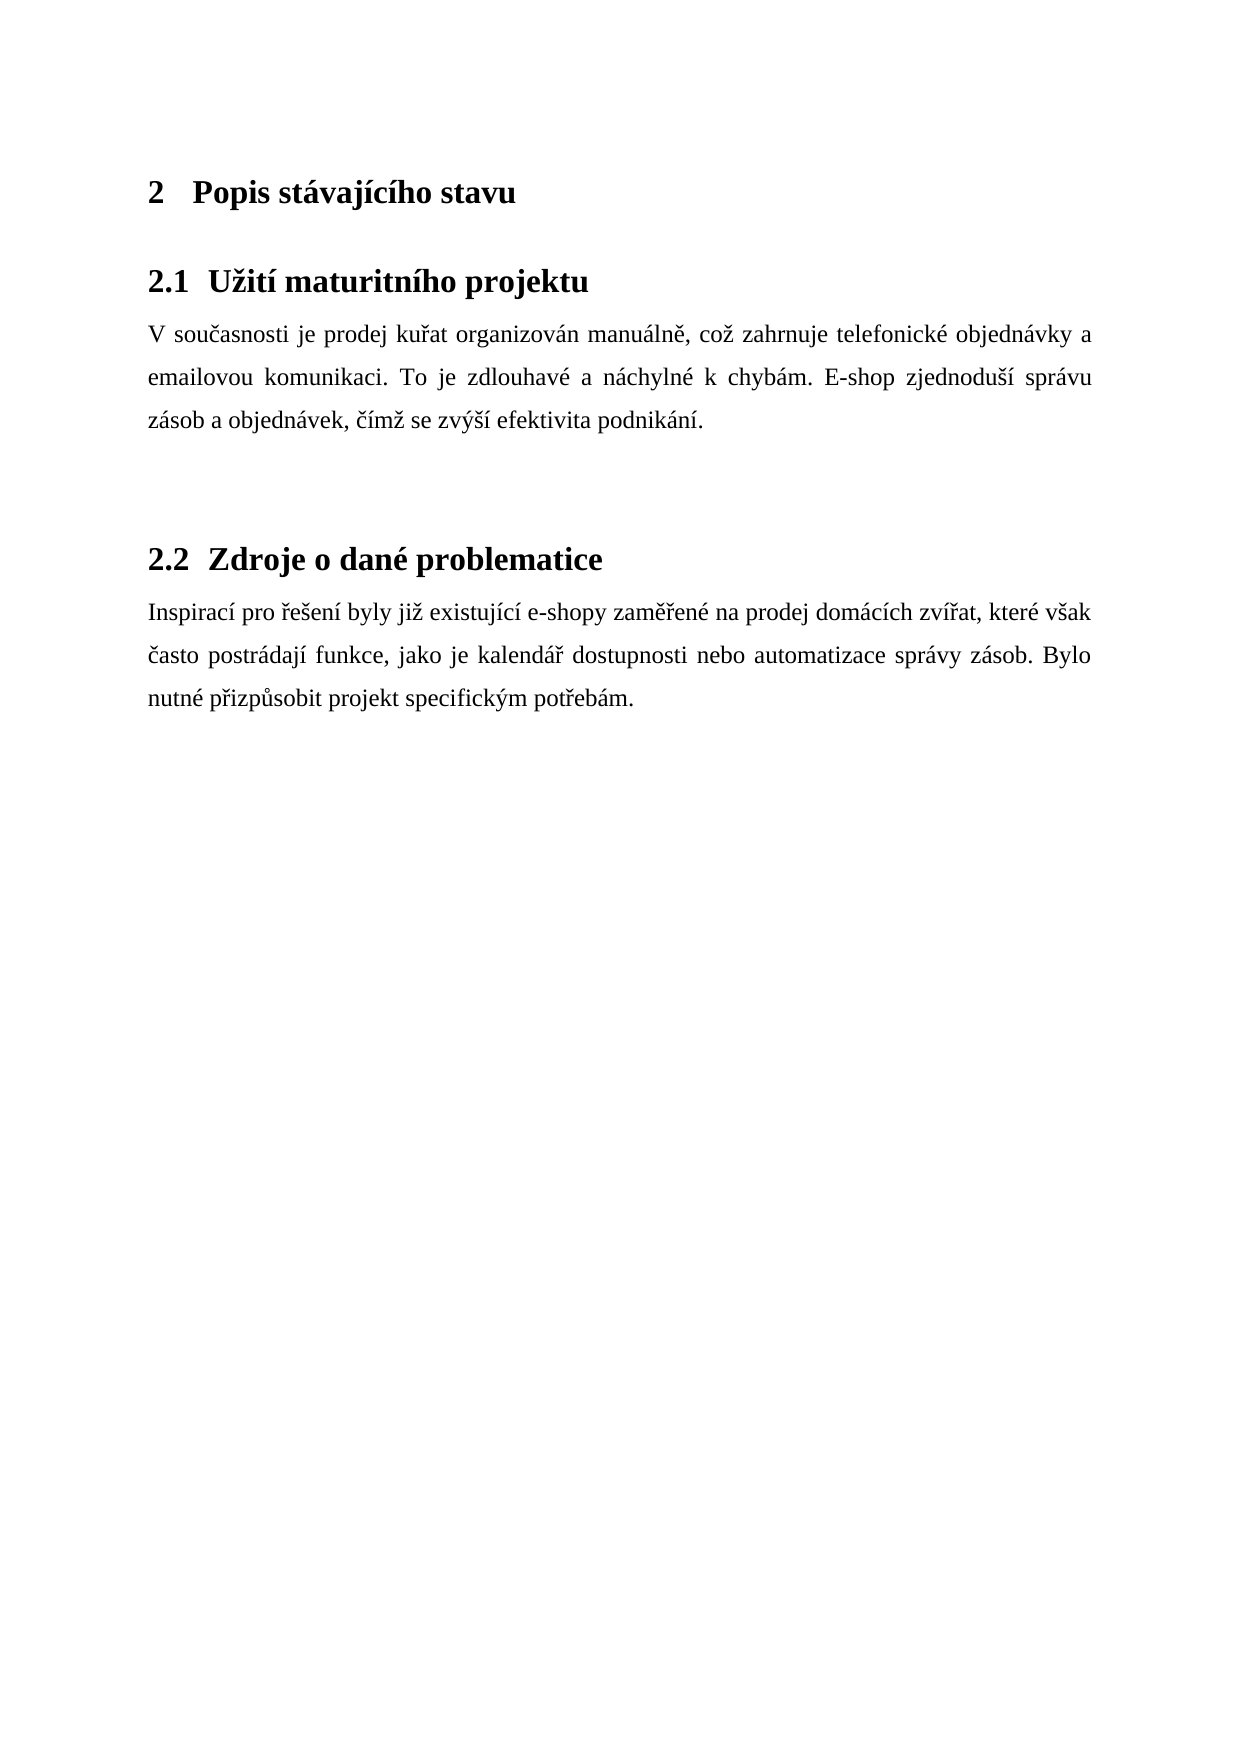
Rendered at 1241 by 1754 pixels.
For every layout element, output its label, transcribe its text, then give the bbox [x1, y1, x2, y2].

subtitle Zdroje o dané problematice [148, 539, 1093, 578]
subtitle Popis stávajícího stavu [148, 173, 1093, 211]
text Inspirací pro řešení byly již existující e-shopy zaměřené na prodej domácích zvířat, které však často postrádají funkce, jako je kalendář dostupnosti nebo automatizace správy zásob. Bylo nutné přizpůsobit projekt specifickým potřebám. [148, 597, 1093, 712]
subtitle Užití maturitního projektu [148, 261, 1093, 300]
text V současnosti je prodej kuřat organizován manuálně, což zahrnuje telefonické objednávky a emailovou komunikaci. To je zdlouhavé a náchylné k chybám. E-shop zjednoduší správu zásob a objednávek, čímž se zvýší efektivita podnikání. [148, 319, 1093, 434]
